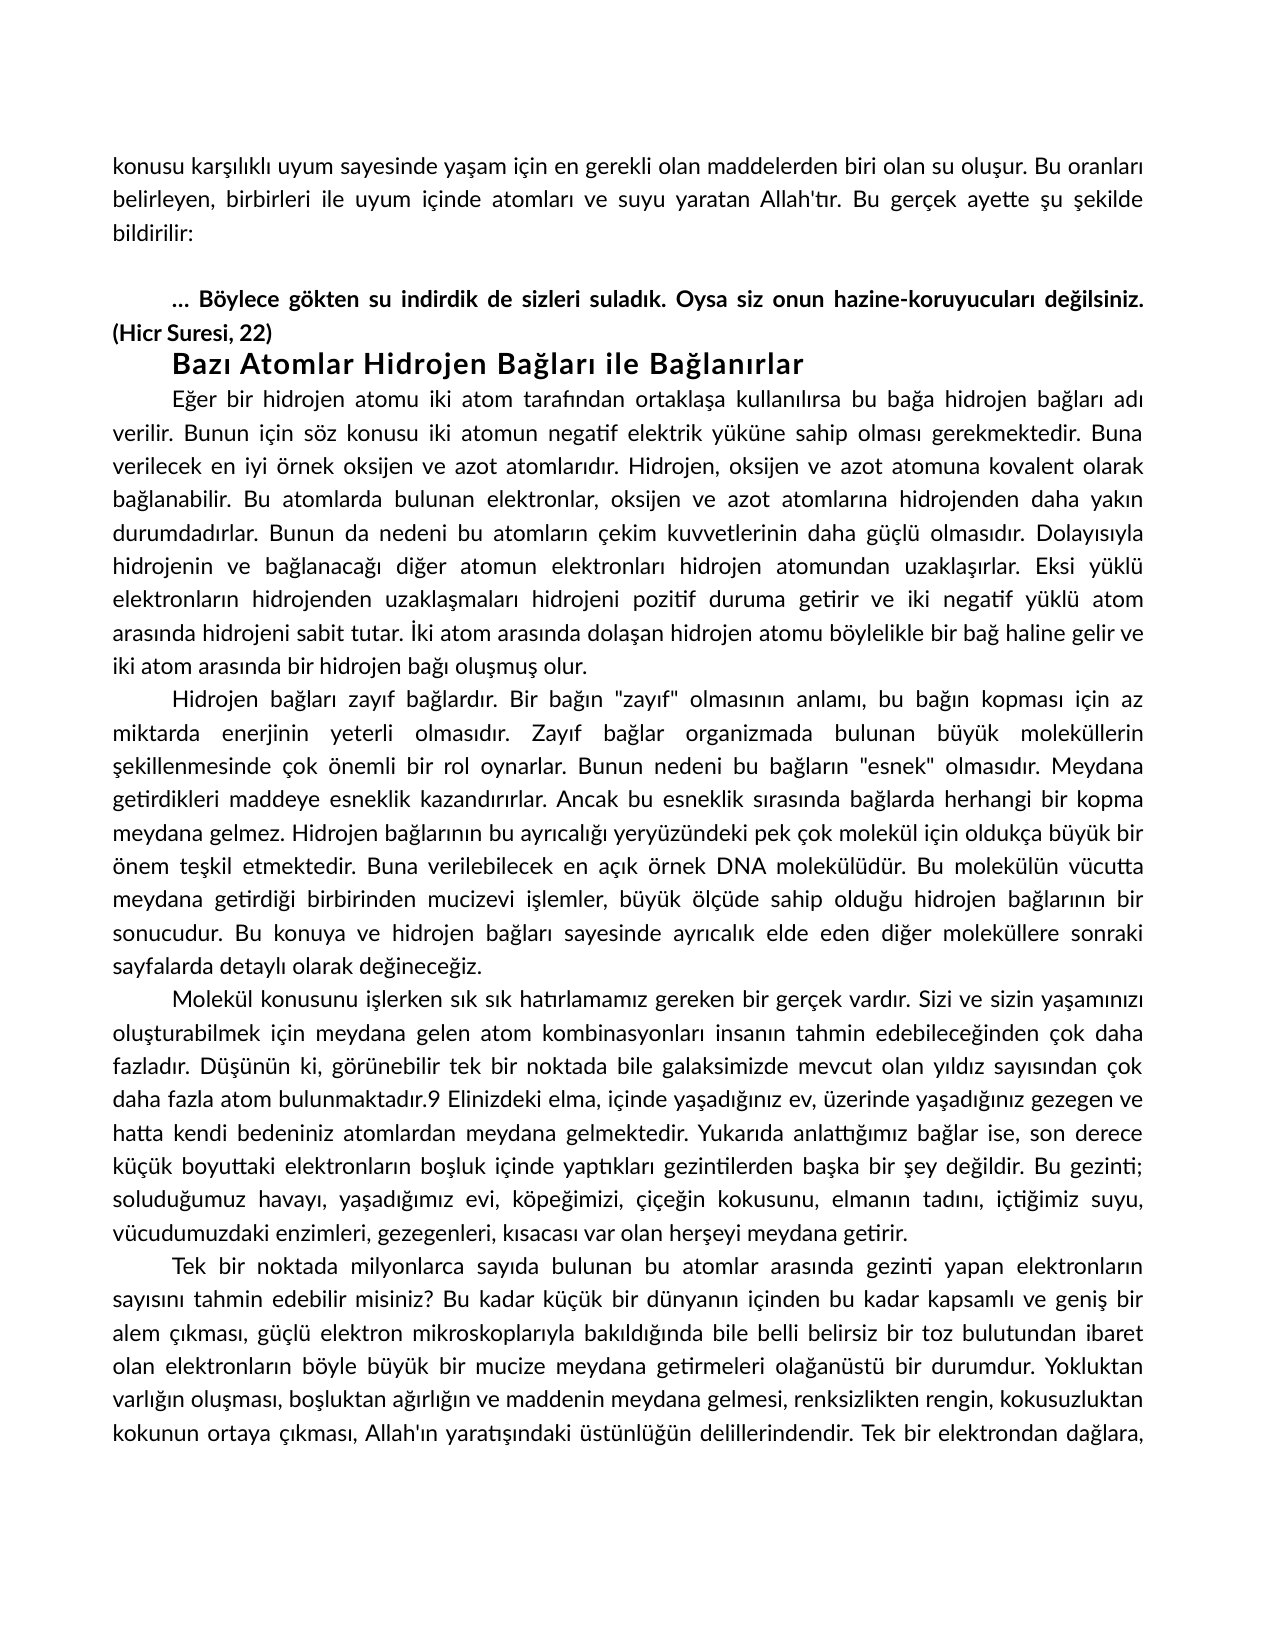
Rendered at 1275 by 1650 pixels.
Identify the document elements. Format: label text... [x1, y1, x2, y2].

text Hidrojen bağları zayıf bağlardır. Bir bağın "zayıf" olmasının anlamı, bu bağın kopması için az miktarda enerjinin yeterli olmasıdır. Zayıf bağlar organizmada bulunan büyük moleküllerin şekillenmesinde çok önemli bir rol oynarlar. Bunun nedeni bu bağların "esnek" olmasıdır. Meydana getirdikleri maddeye esneklik kazandırırlar. Ancak bu esneklik sırasında bağlarda herhangi bir kopma meydana gelmez. Hidrojen bağlarının bu ayrıcalığı yeryüzündeki pek çok molekül için oldukça büyük bir önem teşkil etmektedir. Buna verilebilecek en açık örnek DNA molekülüdür. Bu molekülün vücutta meydana getirdiği birbirinden mucizevi işlemler, büyük ölçüde sahip olduğu hidrojen bağlarının bir sonucudur. Bu konuya ve hidrojen bağları sayesinde ayrıcalık elde eden diğer moleküllere sonraki sayfalarda detaylı olarak değineceğiz. [112, 681, 1145, 981]
text … Böylece gökten su indirdik de sizleri suladık. Oysa siz onun hazine-koruyucuları değilsiniz. (Hicr Suresi, 22) [112, 281, 1145, 348]
text Eğer bir hidrojen atomu iki atom tarafından ortaklaşa kullanılırsa bu bağa hidrojen bağları adı verilir. Bunun için söz konusu iki atomun negatif elektrik yüküne sahip olması gerekmektedir. Buna verilecek en iyi örnek oksijen ve azot atomlarıdır. Hidrojen, oksijen ve azot atomuna kovalent olarak bağlanabilir. Bu atomlarda bulunan elektronlar, oksijen ve azot atomlarına hidrojenden daha yakın durumdadırlar. Bunun da nedeni bu atomların çekim kuvvetlerinin daha güçlü olmasıdır. Dolayısıyla hidrojenin ve bağlanacağı diğer atomun elektronları hidrojen atomundan uzaklaşırlar. Eksi yüklü elektronların hidrojenden uzaklaşmaları hidrojeni pozitif duruma getirir ve iki negatif yüklü atom arasında hidrojeni sabit tutar. İki atom arasında dolaşan hidrojen atomu böylelikle bir bağ haline gelir ve iki atom arasında bir hidrojen bağı oluşmuş olur. [112, 381, 1145, 681]
text Bazı Atomlar Hidrojen Bağları ile Bağlanırlar [112, 348, 1145, 381]
text Tek bir noktada milyonlarca sayıda bulunan bu atomlar arasında gezinti yapan elektronların sayısını tahmin edebilir misiniz? Bu kadar küçük bir dünyanın içinden bu kadar kapsamlı ve geniş bir alem çıkması, güçlü elektron mikroskoplarıyla bakıldığında bile belli belirsiz bir toz bulutundan ibaret olan elektronların böyle büyük bir mucize meydana getirmeleri olağanüstü bir durumdur. Yokluktan varlığın oluşması, boşluktan ağırlığın ve maddenin meydana gelmesi, renksizlikten rengin, kokusuzluktan kokunun ortaya çıkması, Allah'ın yaratışındaki üstünlüğün delillerindendir. Tek bir elektrondan dağlara, [112, 1248, 1145, 1448]
text konusu karşılıklı uyum sayesinde yaşam için en gerekli olan maddelerden biri olan su oluşur. Bu oranları belirleyen, birbirleri ile uyum içinde atomları ve suyu yaratan Allah'tır. Bu gerçek ayette şu şekilde bildirilir: [112, 148, 1145, 248]
text Molekül konusunu işlerken sık sık hatırlamamız gereken bir gerçek vardır. Sizi ve sizin yaşamınızı oluşturabilmek için meydana gelen atom kombinasyonları insanın tahmin edebileceğinden çok daha fazladır. Düşünün ki, görünebilir tek bir noktada bile galaksimizde mevcut olan yıldız sayısından çok daha fazla atom bulunmaktadır.9 Elinizdeki elma, içinde yaşadığınız ev, üzerinde yaşadığınız gezegen ve hatta kendi bedeniniz atomlardan meydana gelmektedir. Yukarıda anlattığımız bağlar ise, son derece küçük boyuttaki elektronların boşluk içinde yaptıkları gezintilerden başka bir şey değildir. Bu gezinti; soluduğumuz havayı, yaşadığımız evi, köpeğimizi, çiçeğin kokusunu, elmanın tadını, içtiğimiz suyu, vücudumuzdaki enzimleri, gezegenleri, kısacası var olan herşeyi meydana getirir. [112, 981, 1145, 1248]
